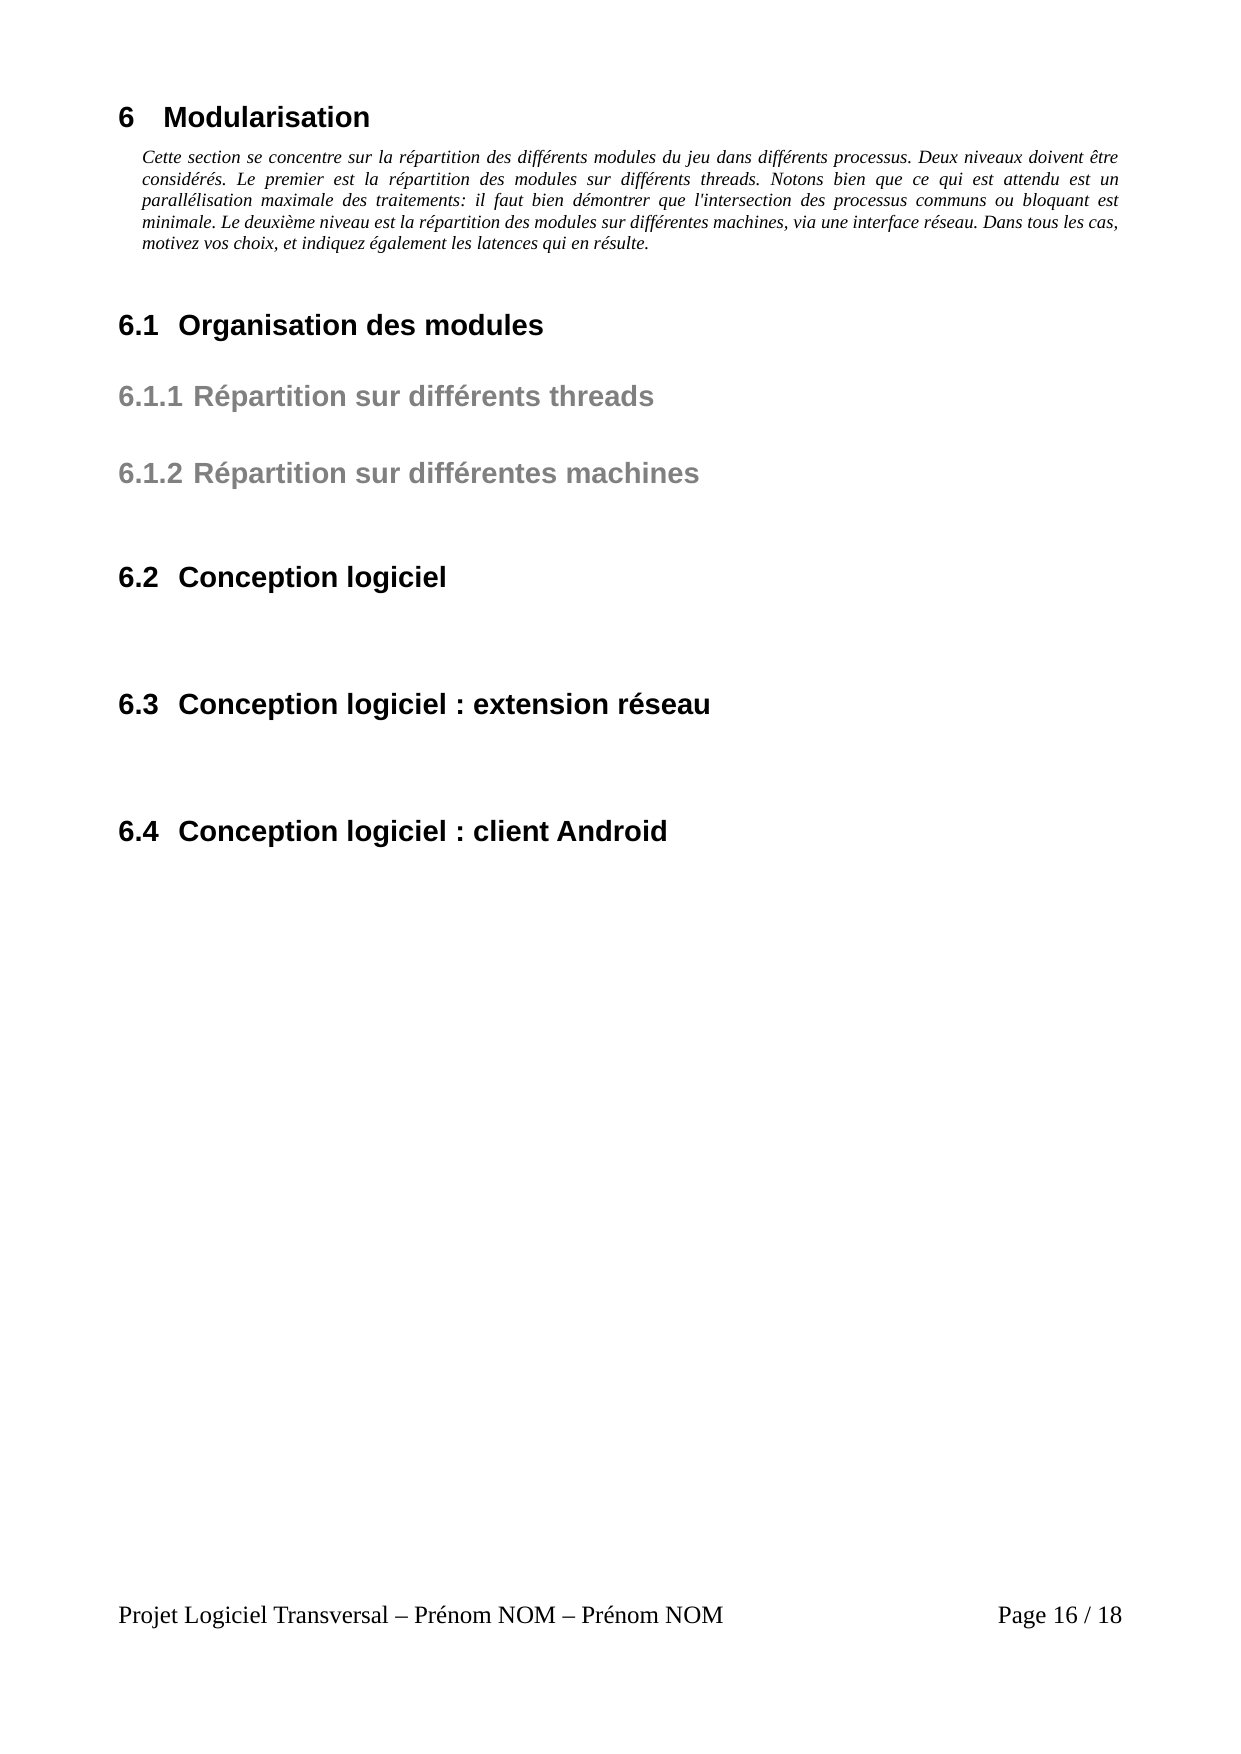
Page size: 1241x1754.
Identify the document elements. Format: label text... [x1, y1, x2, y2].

subtitle Modularisation [118, 100, 1122, 133]
subtitle Conception logiciel : extension réseau [118, 687, 1122, 721]
text Cette section se concentre sur la répartition des différents modules du jeu dans différents processus. Deux niveaux doivent être considérés. Le premier est la répartition des modules sur différents threads. Notons bien que ce qui est attendu est un parallélisation maximale des traitements: il faut bien démontrer que l'intersection des processus communs ou bloquant est minimale. Le deuxième niveau est la répartition des modules sur différentes machines, via une interface réseau. Dans tous les cas, motivez vos choix, et indiquez également les latences qui en résulte. [142, 146, 1122, 254]
subtitle Conception logiciel : client Android [118, 814, 1122, 848]
subtitle Répartition sur différentes machines [118, 456, 1122, 490]
subtitle Organisation des modules [118, 308, 1122, 341]
subtitle Conception logiciel [118, 560, 1122, 593]
subtitle Répartition sur différents threads [118, 379, 1122, 413]
